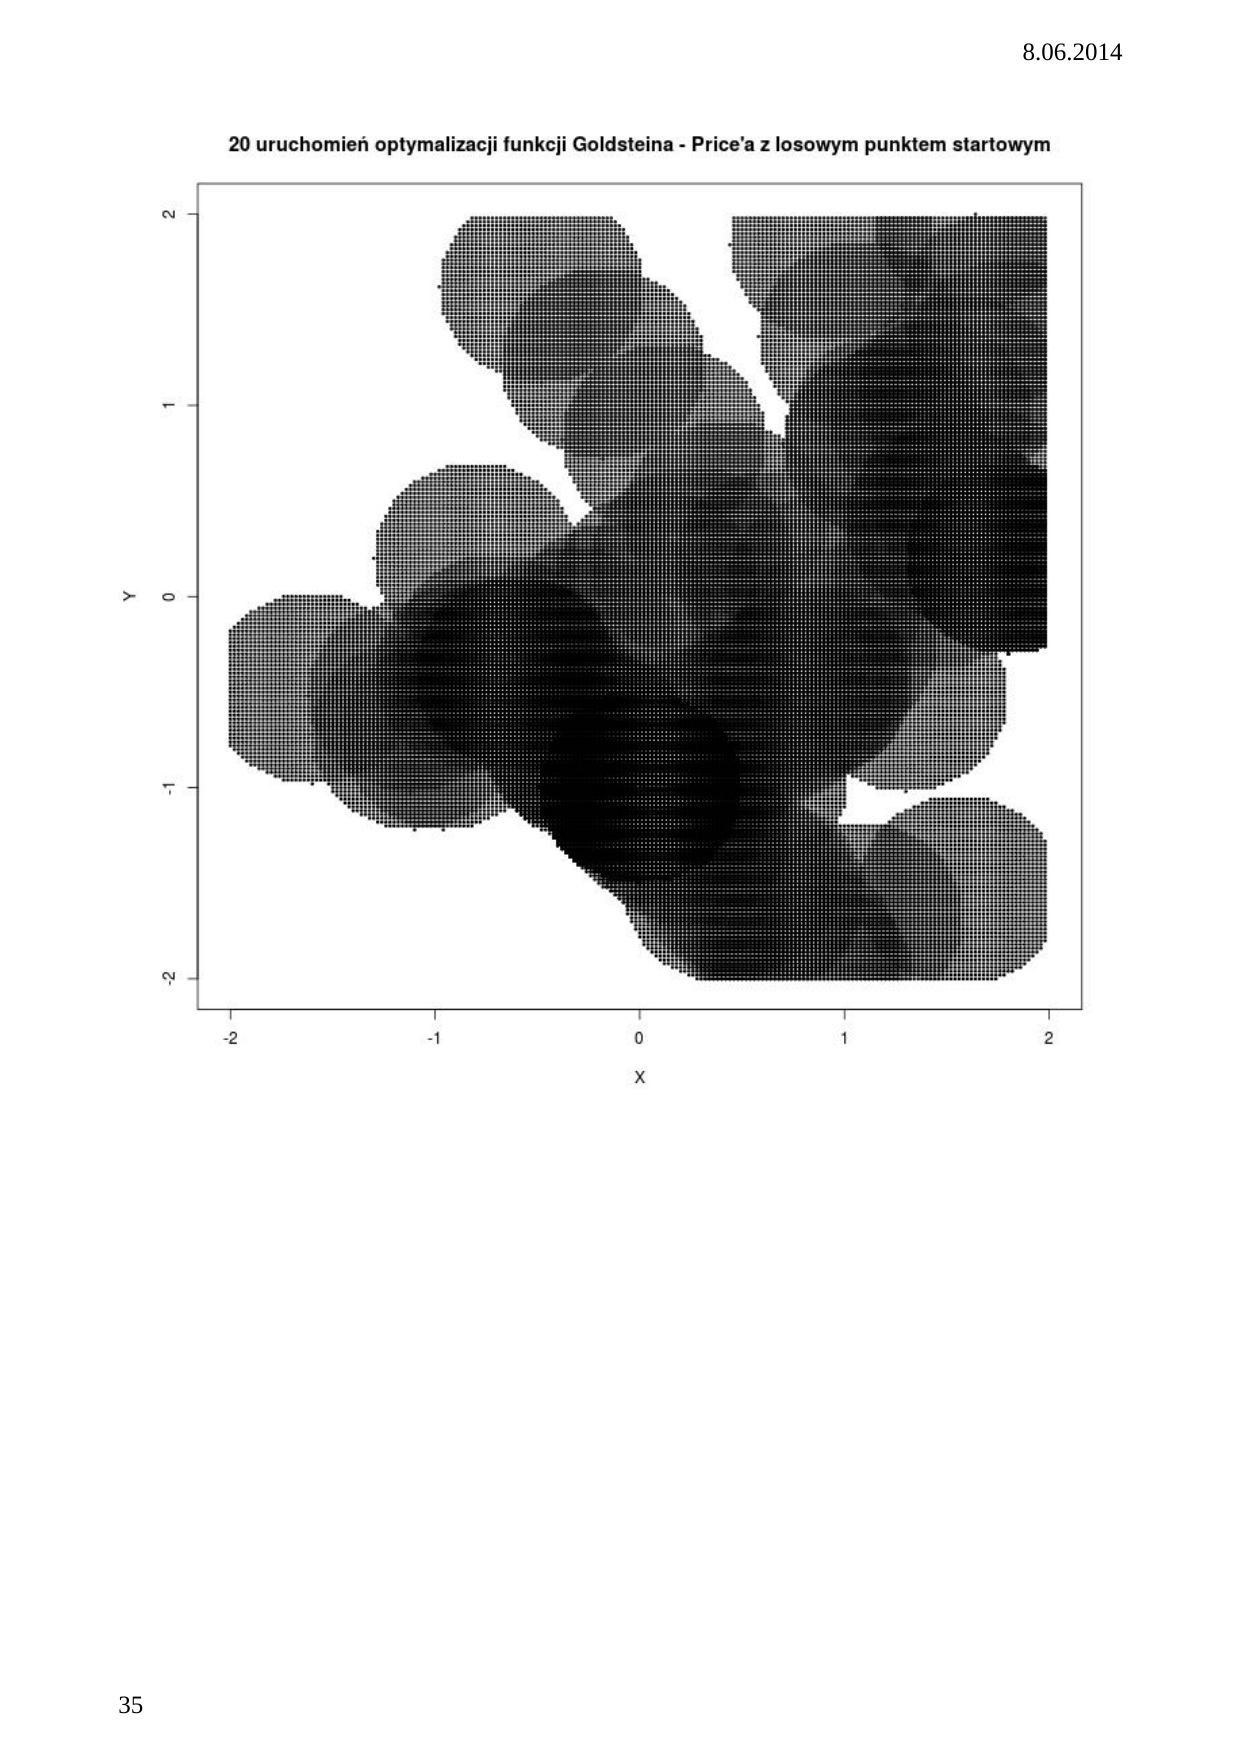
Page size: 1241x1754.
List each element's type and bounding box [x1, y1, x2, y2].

picture [118, 104, 1123, 1109]
